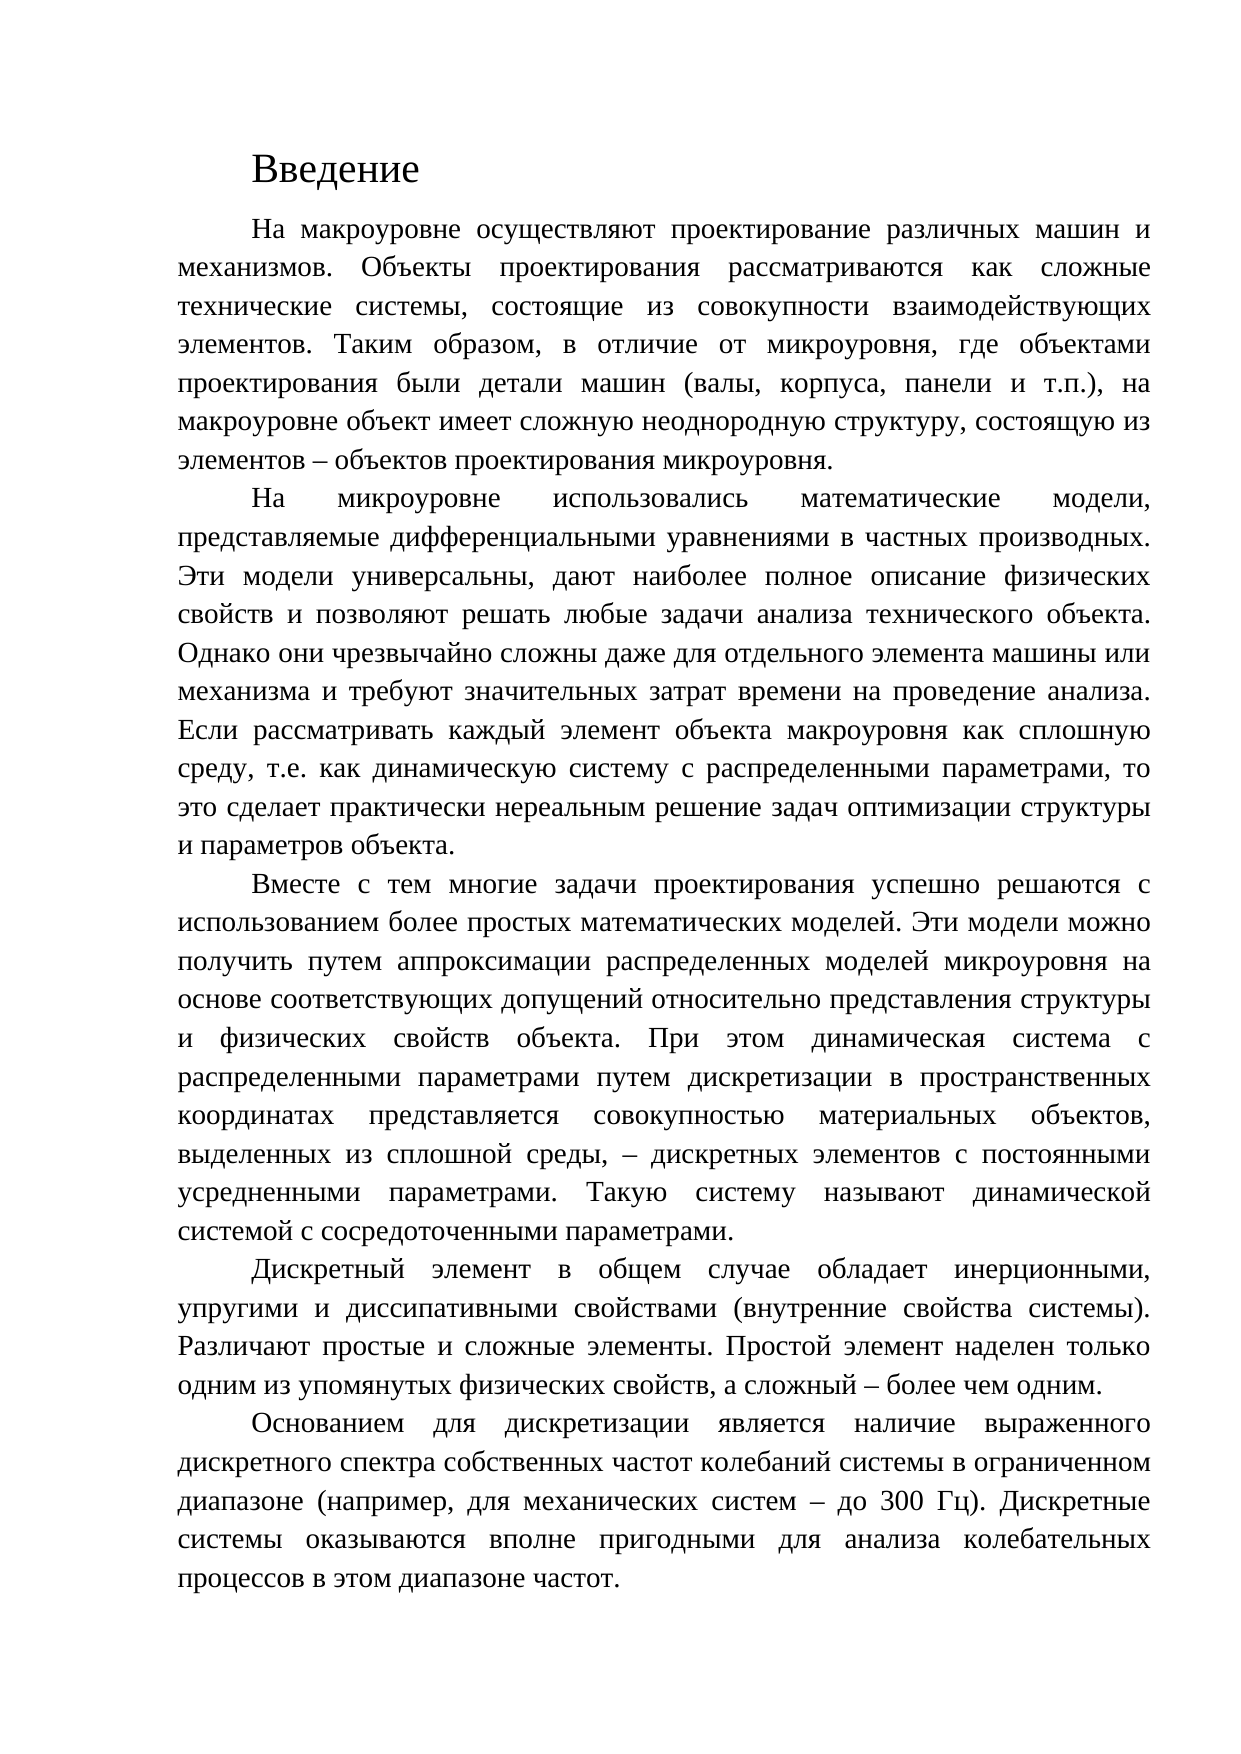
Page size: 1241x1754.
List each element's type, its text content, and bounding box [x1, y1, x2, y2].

text Вместе с тем многие задачи проектирования успешно решаются с использованием более простых математических моделей. Эти модели можно получить путем аппроксимации распределенных моделей микроуровня на основе соответствующих допущений относительно представления структуры и физических свойств объекта. При этом динамическая система с распределенными параметрами путем дискретизации в пространственных координатах представляется совокупностью материальных объектов, выделенных из сплошной среды, – дискретных элементов с постоянными усредненными параметрами. Такую систему называют динамической системой с сосредоточенными параметрами. [177, 866, 1152, 1246]
text Основанием для дискретизации является наличие выраженного дискретного спектра собственных частот колебаний системы в ограниченном диапазоне (например, для механических систем – до 300 Гц). Дискретные системы оказываются вполне пригодными для анализа колебательных процессов в этом диапазоне частот. [177, 1406, 1152, 1593]
text На микроуровне использовались математические модели, представляемые дифференциальными уравнениями в частных производных. Эти модели универсальны, дают наиболее полное описание физических свойств и позволяют решать любые задачи анализа технического объекта. Однако они чрезвычайно сложны даже для отдельного элемента машины или механизма и требуют значительных затрат времени на проведение анализа. Если рассматривать каждый элемент объекта макроуровня как сплошную среду, т.е. как динамическую систему с распределенными параметрами, то это сделает практически нереальным решение задач оптимизации структуры и параметров объекта. [177, 481, 1152, 861]
subtitle Введение [177, 143, 1152, 191]
text Дискретный элемент в общем случае обладает инерционными, упругими и диссипативными свойствами (внутренние свойства системы). Различают простые и сложные элементы. Простой элемент наделен только одним из упомянутых физических свойств, а сложный – более чем одним. [177, 1251, 1152, 1401]
text На макроуровне осуществляют проектирование различных машин и механизмов. Объекты проектирования рассматриваются как сложные технические системы, состоящие из совокупности взаимодействующих элементов. Таким образом, в отличие от микроуровня, где объектами проектирования были детали машин (валы, корпуса, панели и т.п.), на макроуровне объект имеет сложную неоднородную структуру, состоящую из элементов – объектов проектирования микроуровня. [177, 211, 1152, 476]
